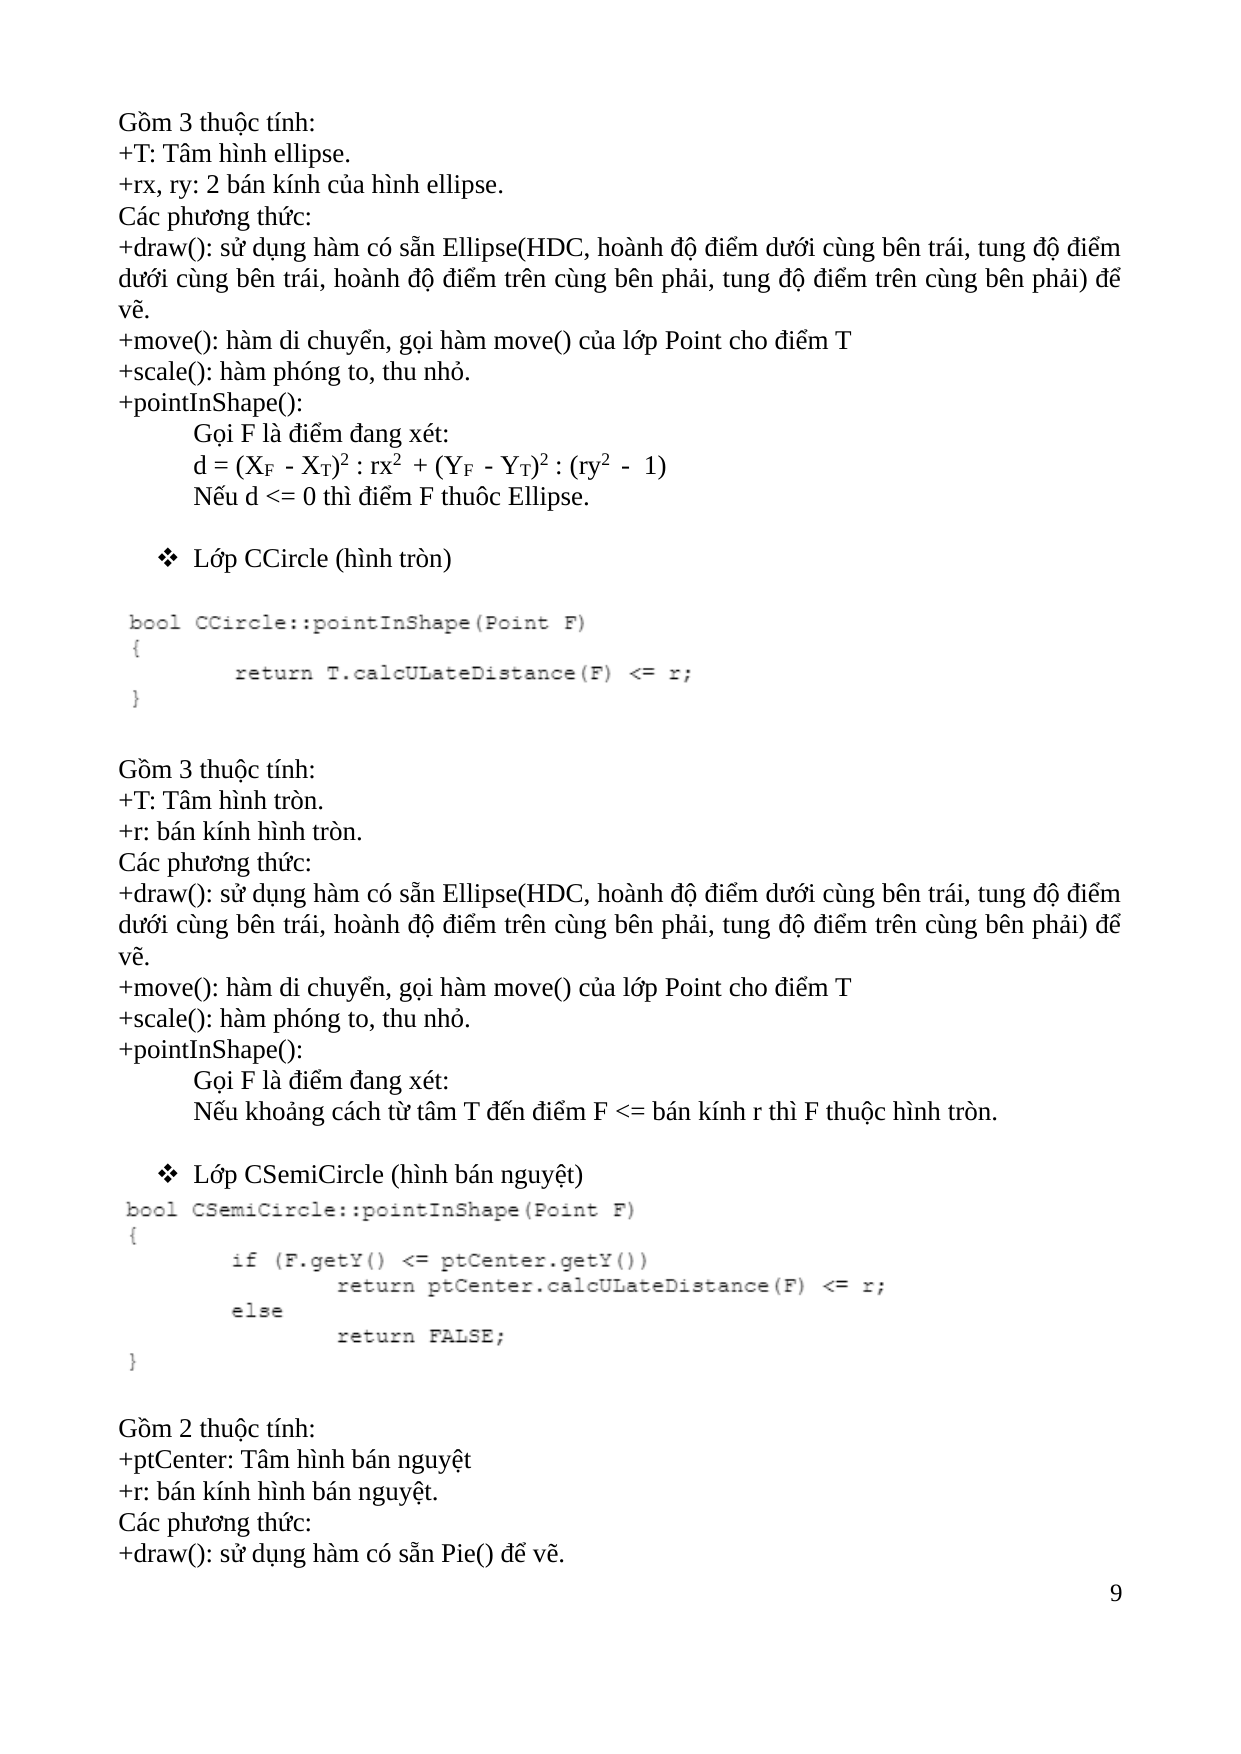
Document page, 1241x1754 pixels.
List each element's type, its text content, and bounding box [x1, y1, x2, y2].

text Các phương thức: [118, 1506, 1122, 1537]
text +rx, ry: 2 bán kính của hình ellipse. [118, 168, 1122, 199]
text Nếu khoảng cách từ tâm T đến điểm F <= bán kính r thì F thuộc hình tròn. [118, 1096, 1122, 1127]
text +draw(): sử dụng hàm có sẵn Ellipse(HDC, hoành độ điểm dưới cùng bên trái, tung độ điểm dưới cùng bên trái, hoành độ điểm trên cùng bên phải, tung độ điểm trên cùng bên phải) để vẽ. [118, 877, 1122, 971]
text +r: bán kính hình tròn. [118, 815, 1122, 846]
list Lớp CCircle (hình tròn) [156, 542, 1122, 573]
text +pointInShape(): [118, 386, 1122, 418]
text Gồm 2 thuộc tính: [118, 1412, 1122, 1443]
list Lớp CSemiCircle (hình bán nguyệt) [156, 1158, 1122, 1189]
text +move(): hàm di chuyển, gọi hàm move() của lớp Point cho điểm T [118, 971, 1122, 1002]
text +T: Tâm hình tròn. [118, 784, 1122, 815]
text Gọi F là điểm đang xét: [118, 418, 1122, 449]
text +ptCenter: Tâm hình bán nguyệt [118, 1443, 1122, 1475]
text +scale(): hàm phóng to, thu nhỏ. [118, 355, 1122, 386]
text Các phương thức: [118, 846, 1122, 877]
text d = (XF - XT)2 : rx2 + (YF - YT)2 : (ry2 - 1) [118, 449, 1122, 480]
text Nếu d <= 0 thì điểm F thuôc Ellipse. [118, 480, 1122, 511]
text +draw(): sử dụng hàm có sẵn Pie() để vẽ. [118, 1537, 1122, 1568]
text +r: bán kính hình bán nguyệt. [118, 1475, 1122, 1506]
text +T: Tâm hình ellipse. [118, 137, 1122, 168]
text Các phương thức: [118, 199, 1122, 231]
text +pointInShape(): [118, 1033, 1122, 1064]
text Gồm 3 thuộc tính: [118, 753, 1122, 784]
text Gồm 3 thuộc tính: [118, 106, 1122, 137]
text Gọi F là điểm đang xét: [118, 1064, 1122, 1096]
text +scale(): hàm phóng to, thu nhỏ. [118, 1002, 1122, 1033]
text +draw(): sử dụng hàm có sẵn Ellipse(HDC, hoành độ điểm dưới cùng bên trái, tung độ điểm dưới cùng bên trái, hoành độ điểm trên cùng bên phải, tung độ điểm trên cùng bên phải) để vẽ. [118, 231, 1122, 324]
text +move(): hàm di chuyển, gọi hàm move() của lớp Point cho điểm T [118, 324, 1122, 355]
